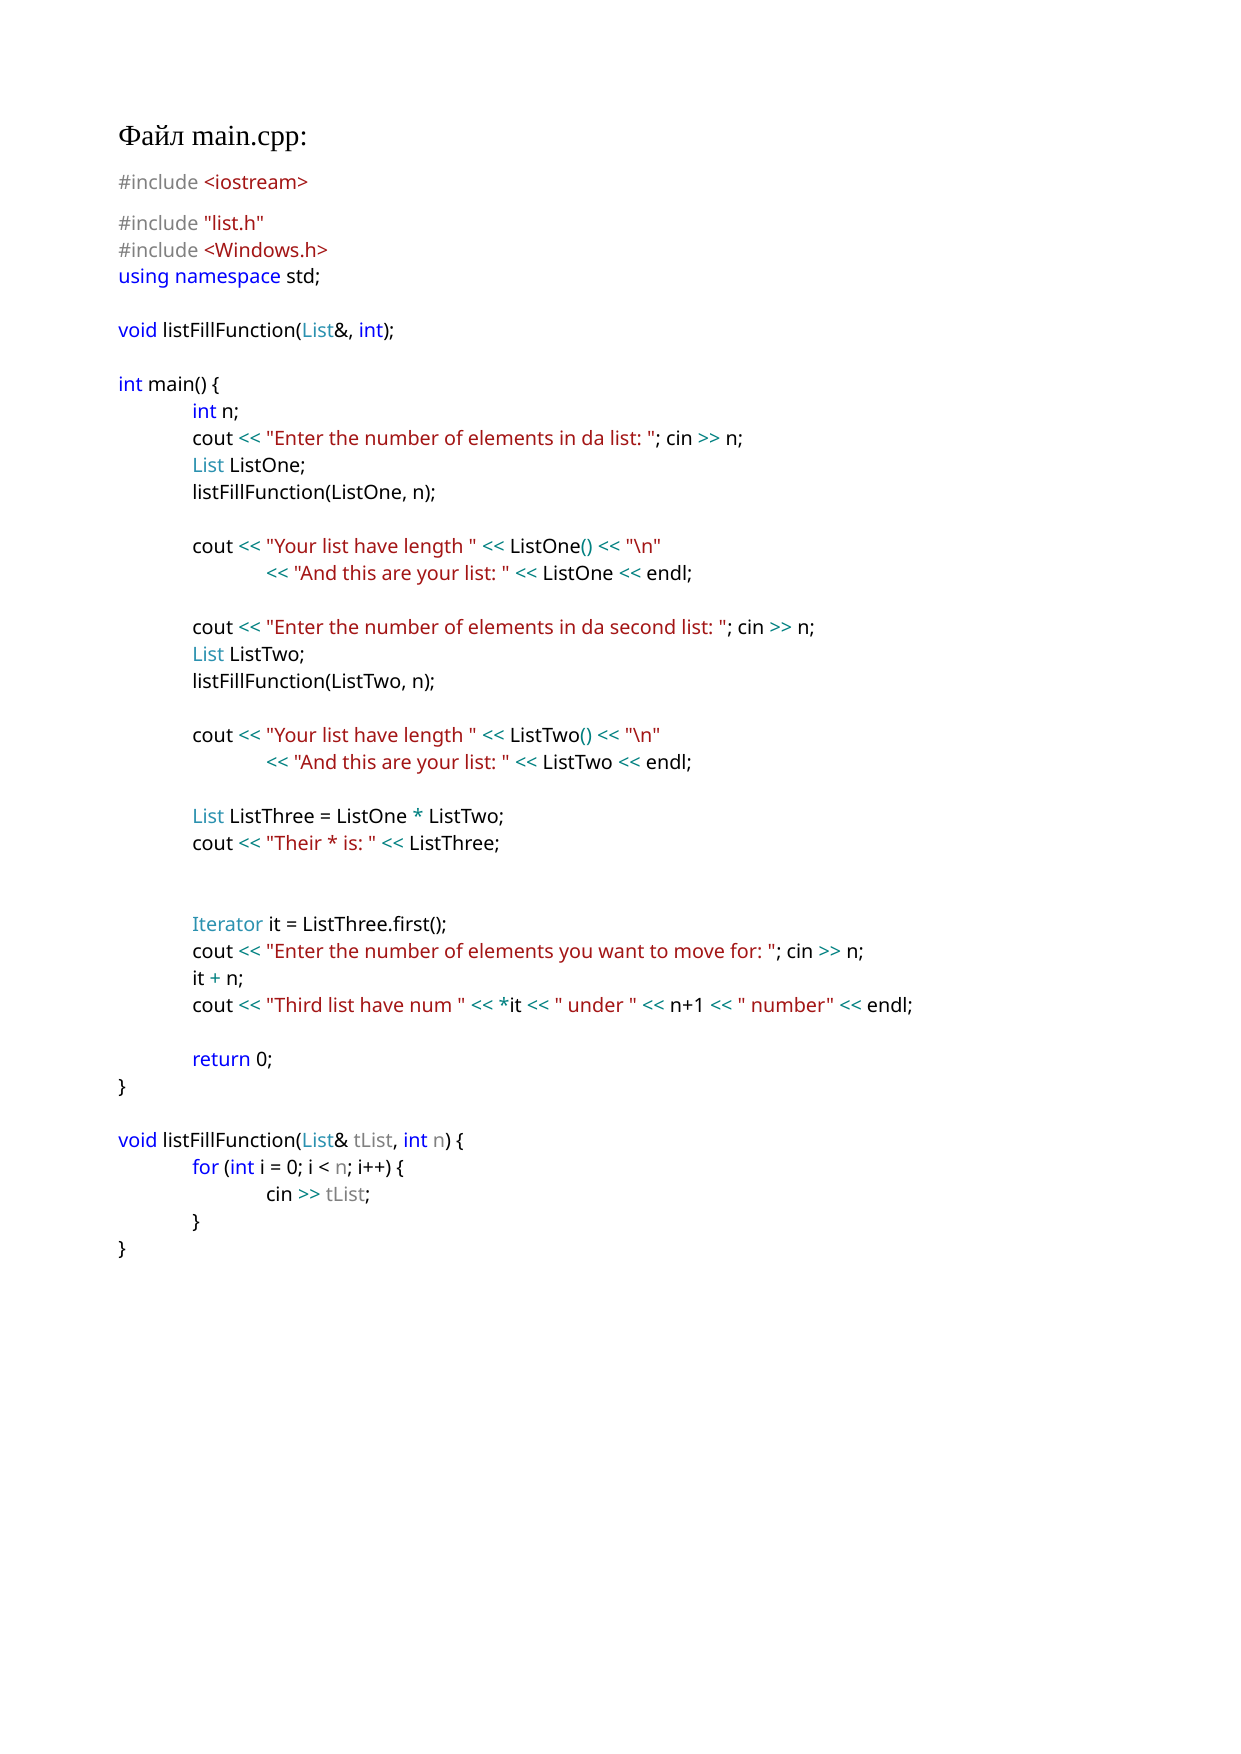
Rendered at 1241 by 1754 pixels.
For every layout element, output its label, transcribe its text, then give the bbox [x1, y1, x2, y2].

text void listFillFunction(List&, int); [118, 317, 1122, 344]
text cout << "Your list have length " << ListTwo() << "\n" [118, 721, 1122, 748]
text #include <Windows.h> [118, 236, 1122, 263]
text cin >> tList; [118, 1180, 1122, 1207]
text cout << "Third list have num " << *it << " under " << n+1 << " number" << endl; [118, 991, 1122, 1018]
text cout << "Your list have length " << ListOne() << "\n" [118, 533, 1122, 559]
text << "And this are your list: " << ListTwo << endl; [118, 748, 1122, 775]
text } [118, 1207, 1122, 1234]
text List ListOne; [118, 452, 1122, 479]
text listFillFunction(ListOne, n); [118, 479, 1122, 506]
text } [118, 1072, 1122, 1099]
text it + n; [118, 964, 1122, 991]
text << "And this are your list: " << ListOne << endl; [118, 559, 1122, 587]
text List ListThree = ListOne * ListTwo; [118, 802, 1122, 829]
text cout << "Enter the number of elements in da second list: "; cin >> n; [118, 613, 1122, 641]
text return 0; [118, 1045, 1122, 1072]
text cout << "Enter the number of elements in da list: "; cin >> n; [118, 425, 1122, 452]
text Файл main.cpp: [118, 118, 1122, 152]
text int n; [118, 398, 1122, 425]
text int main() { [118, 371, 1122, 398]
text #include <iostream> [118, 168, 1122, 195]
text cout << "Their * is: " << ListThree; [118, 829, 1122, 856]
text cout << "Enter the number of elements you want to move for: "; cin >> n; [118, 937, 1122, 964]
text for (int i = 0; i < n; i++) { [118, 1153, 1122, 1180]
text using namespace std; [118, 263, 1122, 290]
text void listFillFunction(List& tList, int n) { [118, 1126, 1122, 1153]
text } [118, 1234, 1122, 1261]
text List ListTwo; [118, 641, 1122, 667]
text #include "list.h" [118, 209, 1122, 236]
text Iterator it = ListThree.first(); [118, 910, 1122, 937]
text listFillFunction(ListTwo, n); [118, 667, 1122, 694]
